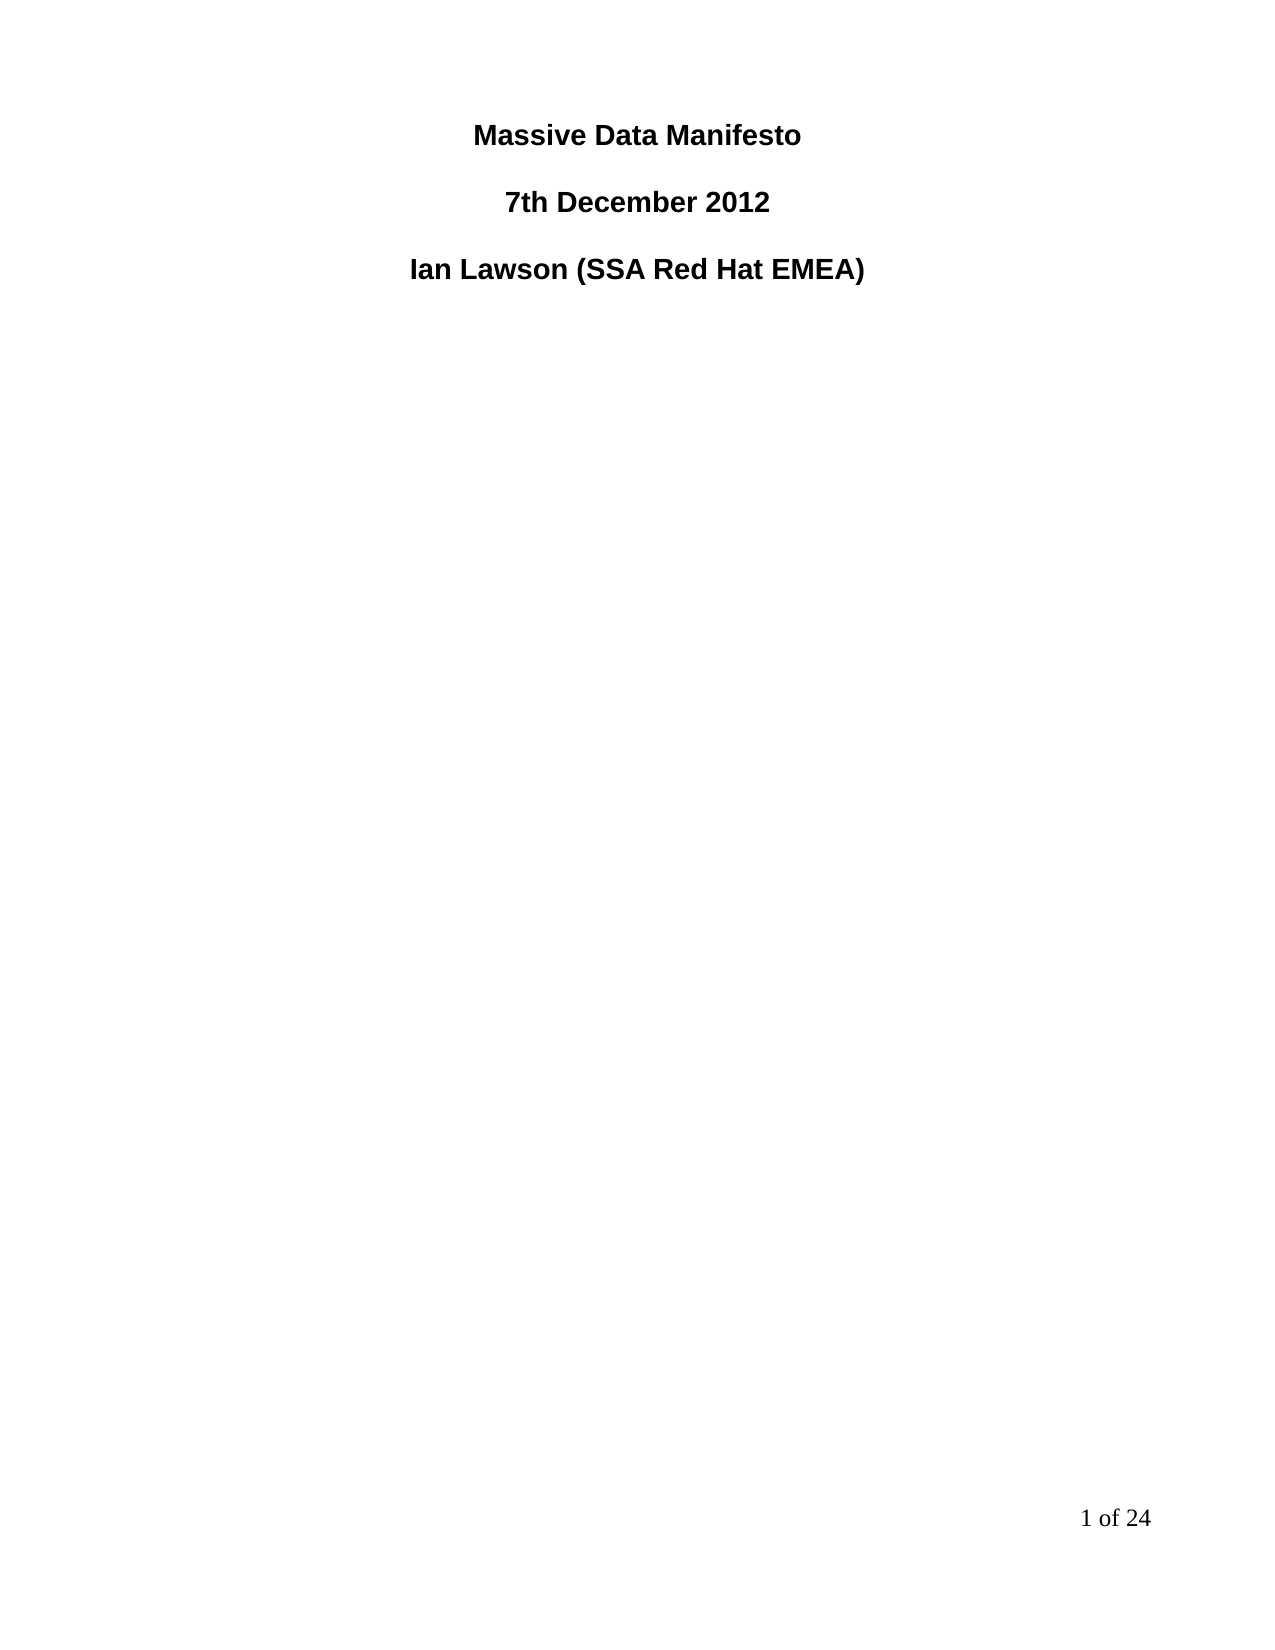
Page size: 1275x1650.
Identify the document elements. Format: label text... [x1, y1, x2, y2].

text Ian Lawson (SSA Red Hat EMEA) [118, 252, 1157, 286]
text Massive Data Manifesto [118, 118, 1157, 152]
text 7th December 2012 [118, 185, 1157, 219]
